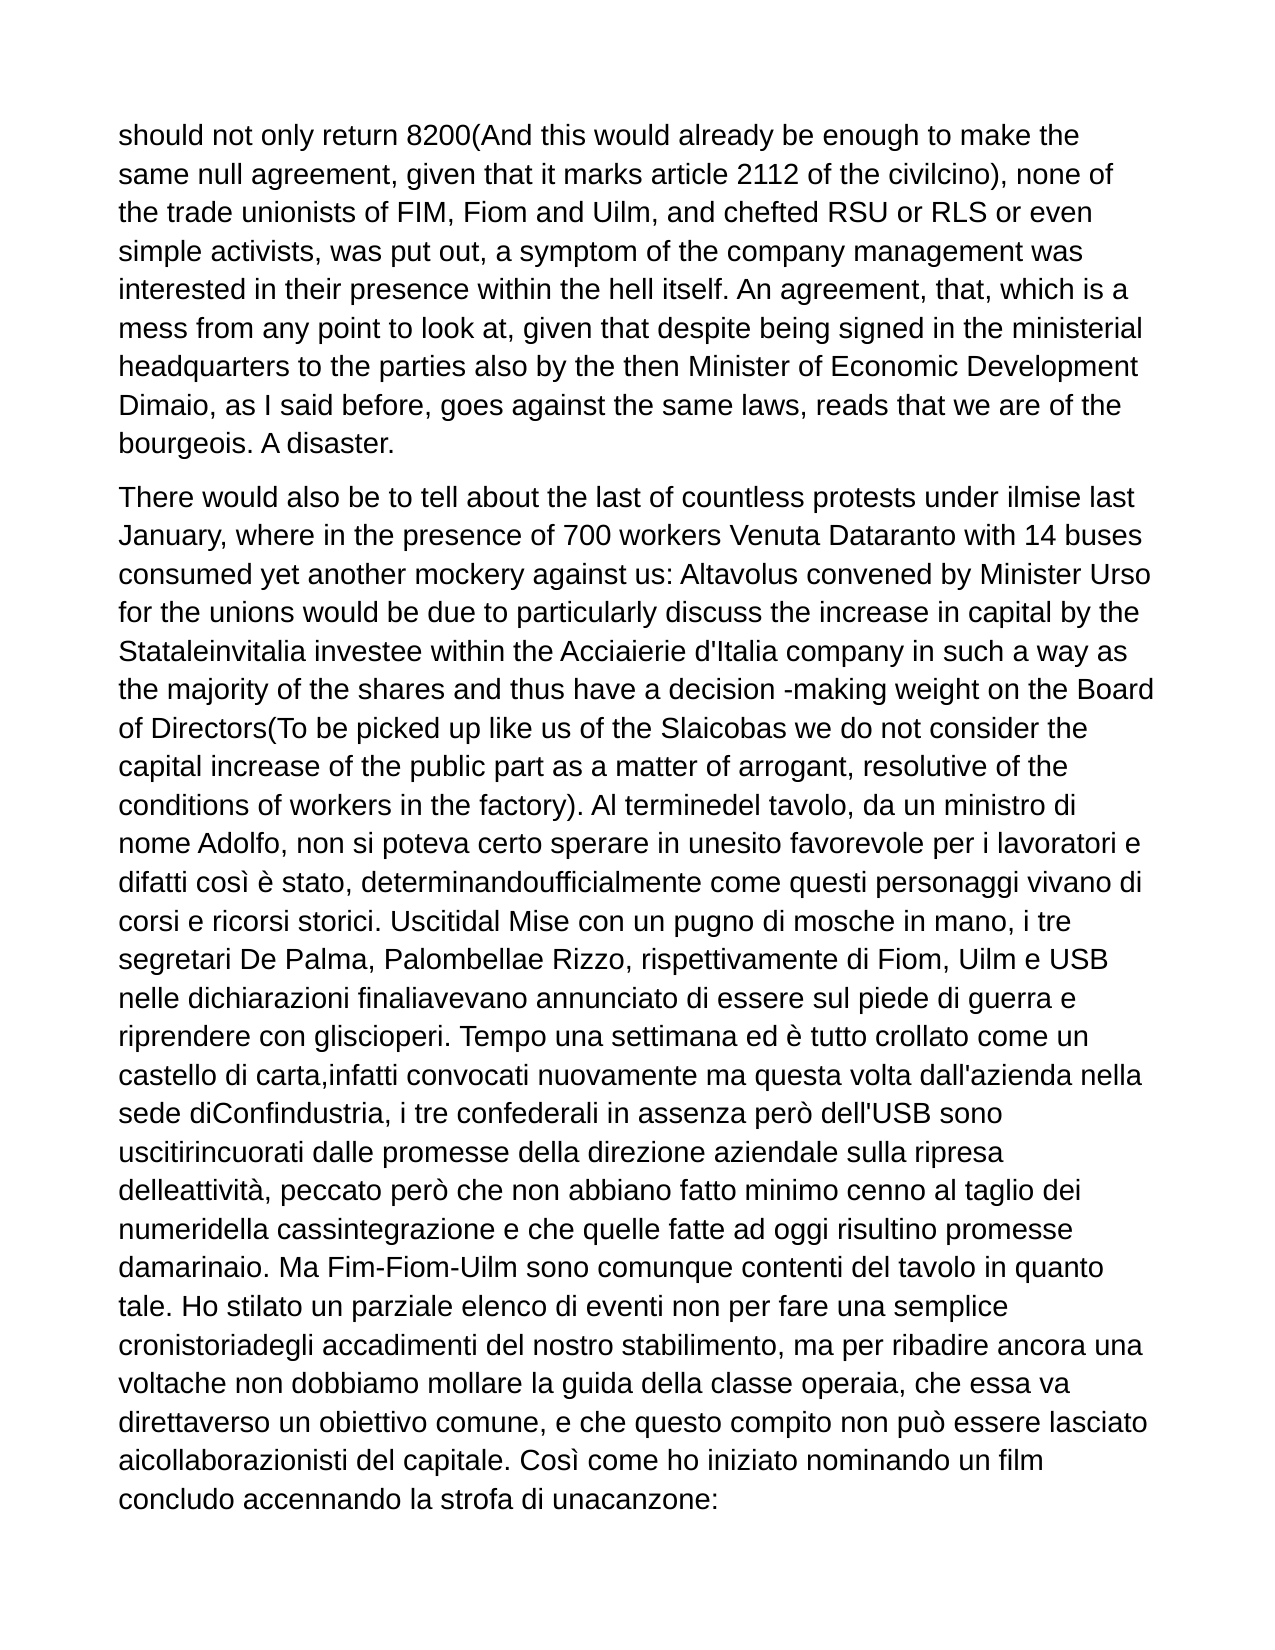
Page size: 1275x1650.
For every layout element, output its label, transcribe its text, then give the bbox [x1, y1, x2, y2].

text There would also be to tell about the last of countless protests under ilmise last January, where in the presence of 700 workers Venuta Dataranto with 14 buses consumed yet another mockery against us: Altavolus convened by Minister Urso for the unions would be due to particularly discuss the increase in capital by the Stataleinvitalia investee within the Acciaierie d'Italia company in such a way as the majority of the shares and thus have a decision -making weight on the Board of Directors(To be picked up like us of the Slaicobas we do not consider the capital increase of the public part as a matter of arrogant, resolutive of the conditions of workers in the factory). Al terminedel tavolo, da un ministro di nome Adolfo, non si poteva certo sperare in unesito favorevole per i lavoratori e difatti così è stato, determinandoufficialmente come questi personaggi vivano di corsi e ricorsi storici. Uscitidal Mise con un pugno di mosche in mano, i tre segretari De Palma, Palombellae Rizzo, rispettivamente di Fiom, Uilm e USB nelle dichiarazioni finaliavevano annunciato di essere sul piede di guerra e riprendere con gliscioperi. Tempo una settimana ed è tutto crollato come un castello di carta,infatti convocati nuovamente ma questa volta dall'azienda nella sede diConfindustria, i tre confederali in assenza però dell'USB sono uscitirincuorati dalle promesse della direzione aziendale sulla ripresa delleattività, peccato però che non abbiano fatto minimo cenno al taglio dei numeridella cassintegrazione e che quelle fatte ad oggi risultino promesse damarinaio. Ma Fim-Fiom-Uilm sono comunque contenti del tavolo in quanto tale. Ho stilato un parziale elenco di eventi non per fare una semplice cronistoriadegli accadimenti del nostro stabilimento, ma per ribadire ancora una voltache non dobbiamo mollare la guida della classe operaia, che essa va direttaverso un obiettivo comune, e che questo compito non può essere lasciato aicollaborazionisti del capitale. Così come ho iniziato nominando un film concludo accennando la strofa di unacanzone: [118, 479, 1157, 1515]
text should not only return 8200(And this would already be enough to make the same null agreement, given that it marks article 2112 of the civilcino), none of the trade unionists of FIM, Fiom and Uilm, and chefted RSU or RLS or even simple activists, was put out, a symptom of the company management was interested in their presence within the hell itself. An agreement, that, which is a mess from any point to look at, given that despite being signed in the ministerial headquarters to the parties also by the then Minister of Economic Development Dimaio, as I said before, goes against the same laws, reads that we are of the bourgeois. A disaster. [118, 118, 1157, 460]
